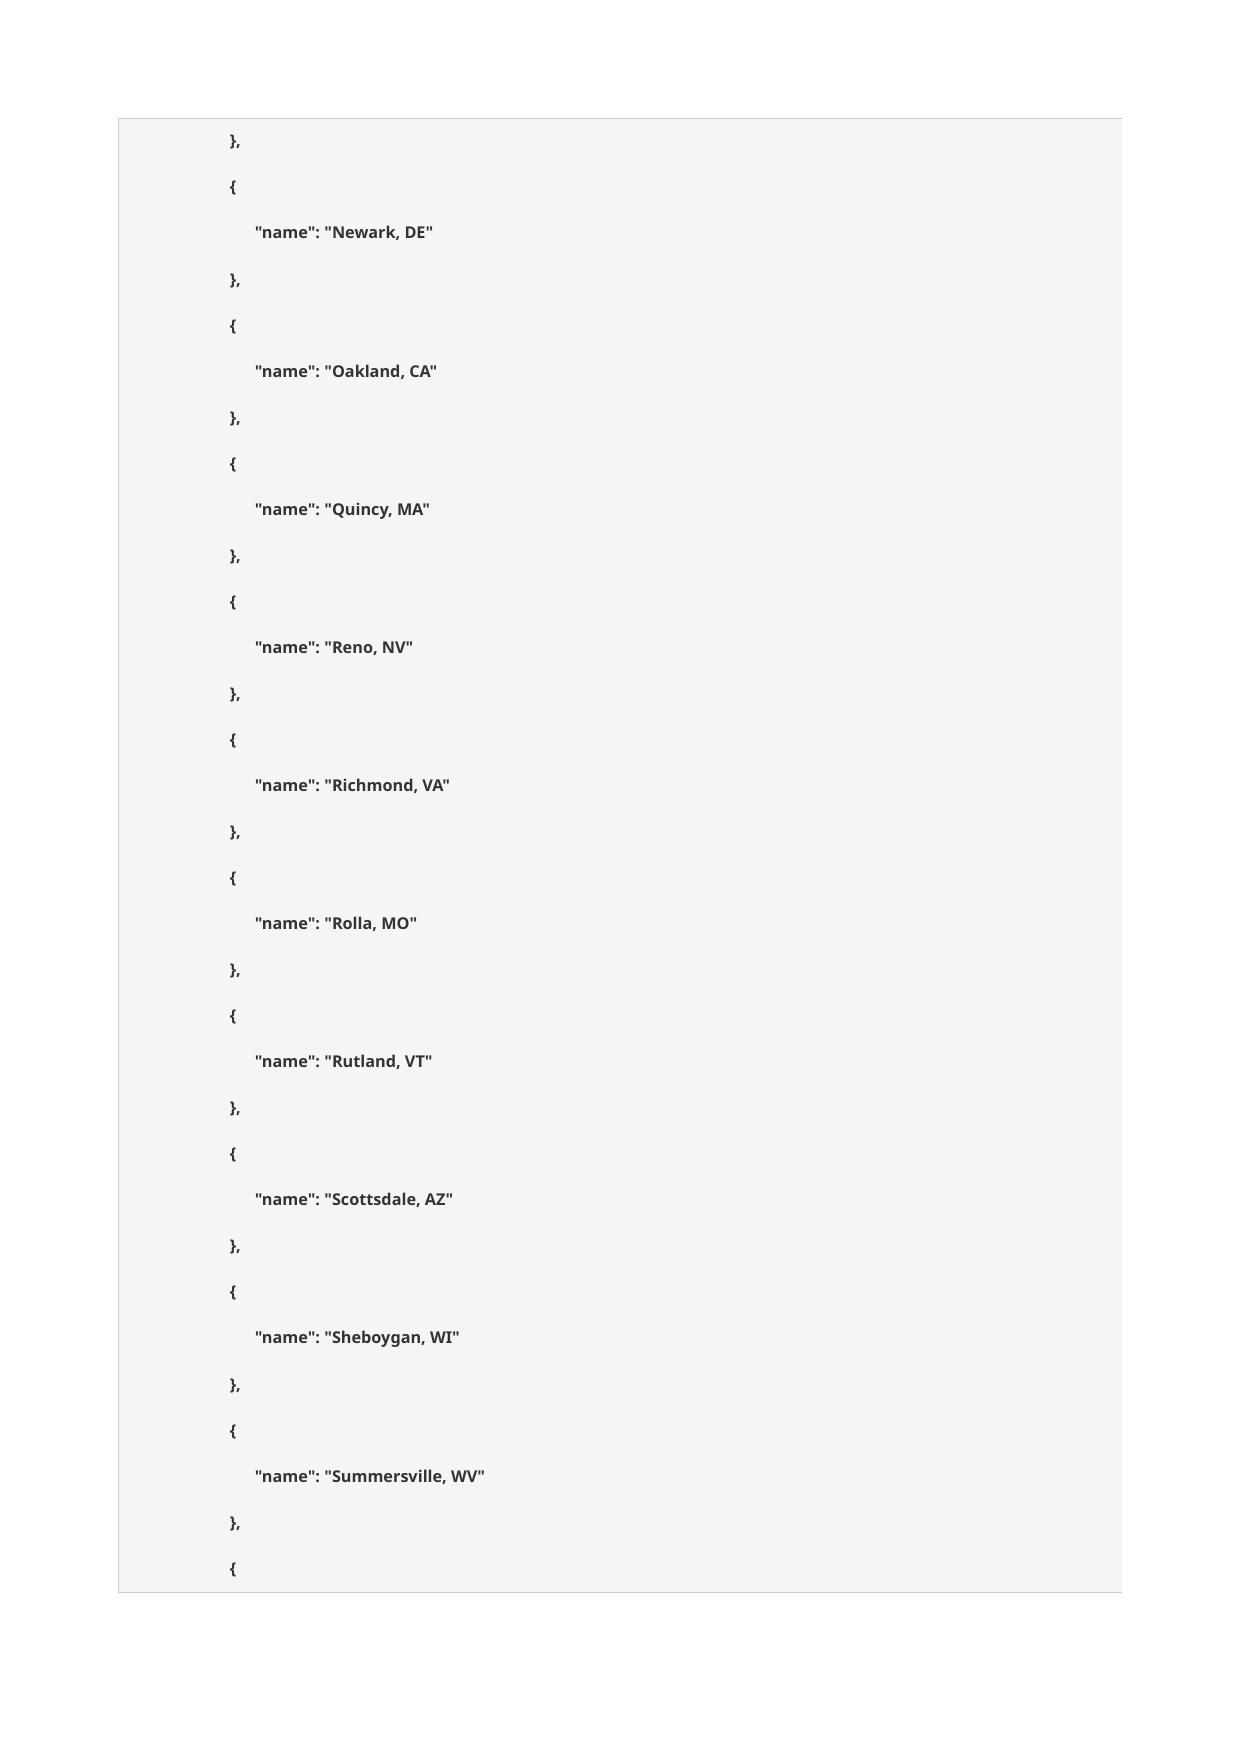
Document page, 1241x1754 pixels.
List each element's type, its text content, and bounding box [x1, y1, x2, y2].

list }, [119, 1223, 1122, 1258]
list "name": "Summersville, WV" [119, 1453, 1122, 1488]
list }, [119, 947, 1122, 982]
list "name": "Quincy, MA" [119, 486, 1122, 521]
list }, [119, 532, 1122, 567]
list { [119, 717, 1122, 752]
list "name": "Oakland, CA" [119, 348, 1122, 383]
list "name": "Scottsdale, AZ" [119, 1177, 1122, 1212]
list }, [119, 1361, 1122, 1396]
list }, [119, 256, 1122, 291]
list { [119, 1545, 1122, 1592]
list }, [119, 1085, 1122, 1120]
list }, [119, 119, 1122, 153]
list { [119, 1269, 1122, 1304]
list { [119, 1131, 1122, 1166]
list }, [119, 1499, 1122, 1534]
list "name": "Rutland, VT" [119, 1039, 1122, 1074]
list { [119, 302, 1122, 337]
list { [119, 578, 1122, 613]
list "name": "Richmond, VA" [119, 763, 1122, 798]
list { [119, 993, 1122, 1028]
list { [119, 440, 1122, 475]
list "name": "Rolla, MO" [119, 901, 1122, 936]
list }, [119, 671, 1122, 706]
list "name": "Sheboygan, WI" [119, 1315, 1122, 1350]
list { [119, 855, 1122, 890]
list "name": "Newark, DE" [119, 210, 1122, 245]
list { [119, 164, 1122, 199]
list }, [119, 394, 1122, 429]
list }, [119, 809, 1122, 844]
list "name": "Reno, NV" [119, 624, 1122, 659]
list { [119, 1407, 1122, 1442]
